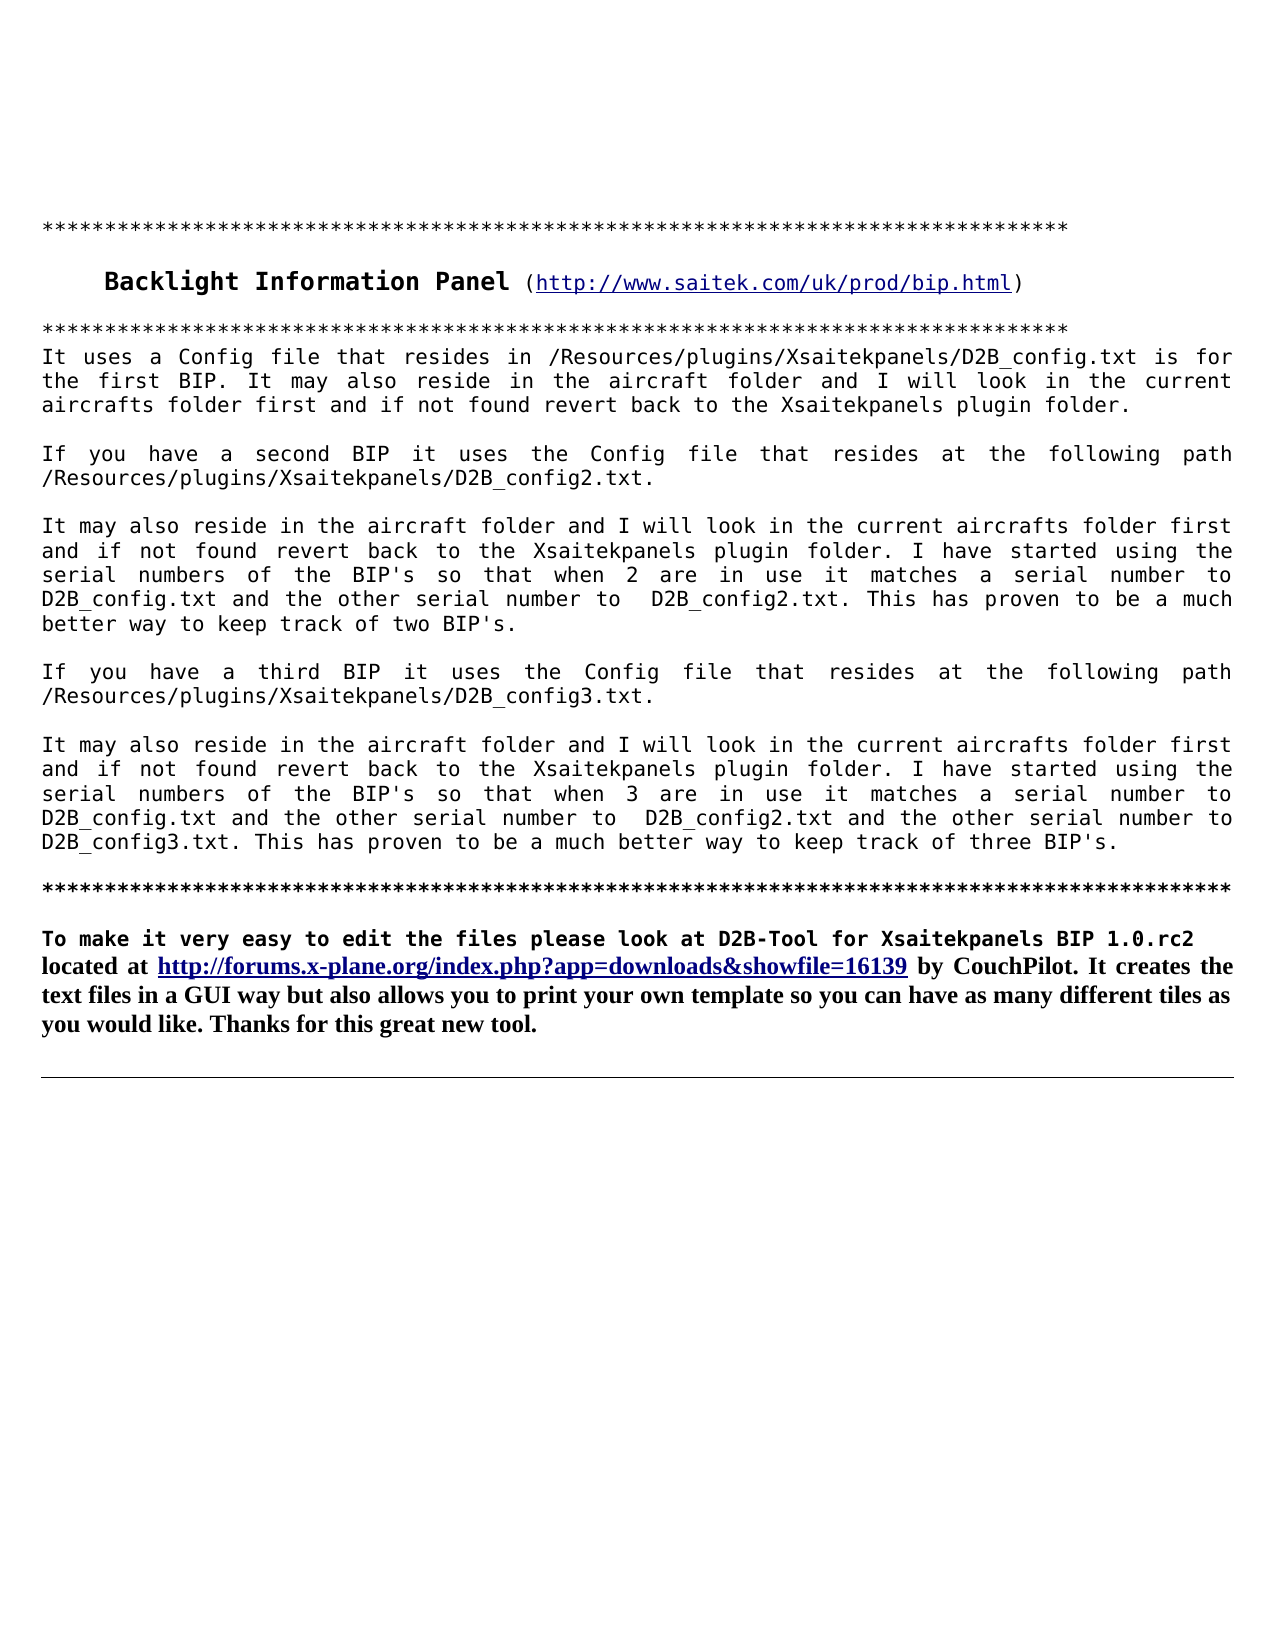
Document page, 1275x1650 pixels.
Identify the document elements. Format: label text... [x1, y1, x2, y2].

text If you have a third BIP it uses the Config file that resides at the following path /Resources/plugins/Xsaitekpanels/D2B_config3.txt. [41, 660, 1234, 709]
text Backlight Information Panel (http://www.saitek.com/uk/prod/bip.html) [41, 267, 1234, 296]
text It may also reside in the aircraft folder and I will look in the current aircrafts folder first and if not found revert back to the Xsaitekpanels plugin folder. I have started using the serial numbers of the BIP's so that when 3 are in use it matches a serial number to D2B_config.txt and the other serial number to D2B_config2.txt and the other serial number to D2B_config3.txt. This has proven to be a much better way to keep track of three BIP's. [41, 733, 1234, 854]
text It may also reside in the aircraft folder and I will look in the current aircrafts folder first and if not found revert back to the Xsaitekpanels plugin folder. I have started using the serial numbers of the BIP's so that when 2 are in use it matches a serial number to D2B_config.txt and the other serial number to D2B_config2.txt. This has proven to be a much better way to keep track of two BIP's. [41, 514, 1234, 636]
text If you have a second BIP it uses the Config file that resides at the following path /Resources/plugins/Xsaitekpanels/D2B_config2.txt. [41, 442, 1234, 490]
text ********************************************************************************** [41, 218, 1234, 243]
text It uses a Config file that resides in /Resources/plugins/Xsaitekpanels/D2B_config.txt is for the first BIP. It may also reside in the aircraft folder and I will look in the current aircrafts folder first and if not found revert back to the Xsaitekpanels plugin folder. [41, 345, 1234, 417]
text *********************************************************************************************** [41, 879, 1234, 903]
text To make it very easy to edit the files please look at D2B-Tool for Xsaitekpanels BIP 1.0.rc2 [41, 927, 1234, 951]
text ********************************************************************************** [41, 320, 1234, 345]
text located at http://forums.x-plane.org/index.php?app=downloads&showfile=16139 by CouchPilot. It creates the text files in a GUI way but also allows you to print your own template so you can have as many different tiles as you would like. Thanks for this great new tool. [41, 951, 1234, 1038]
